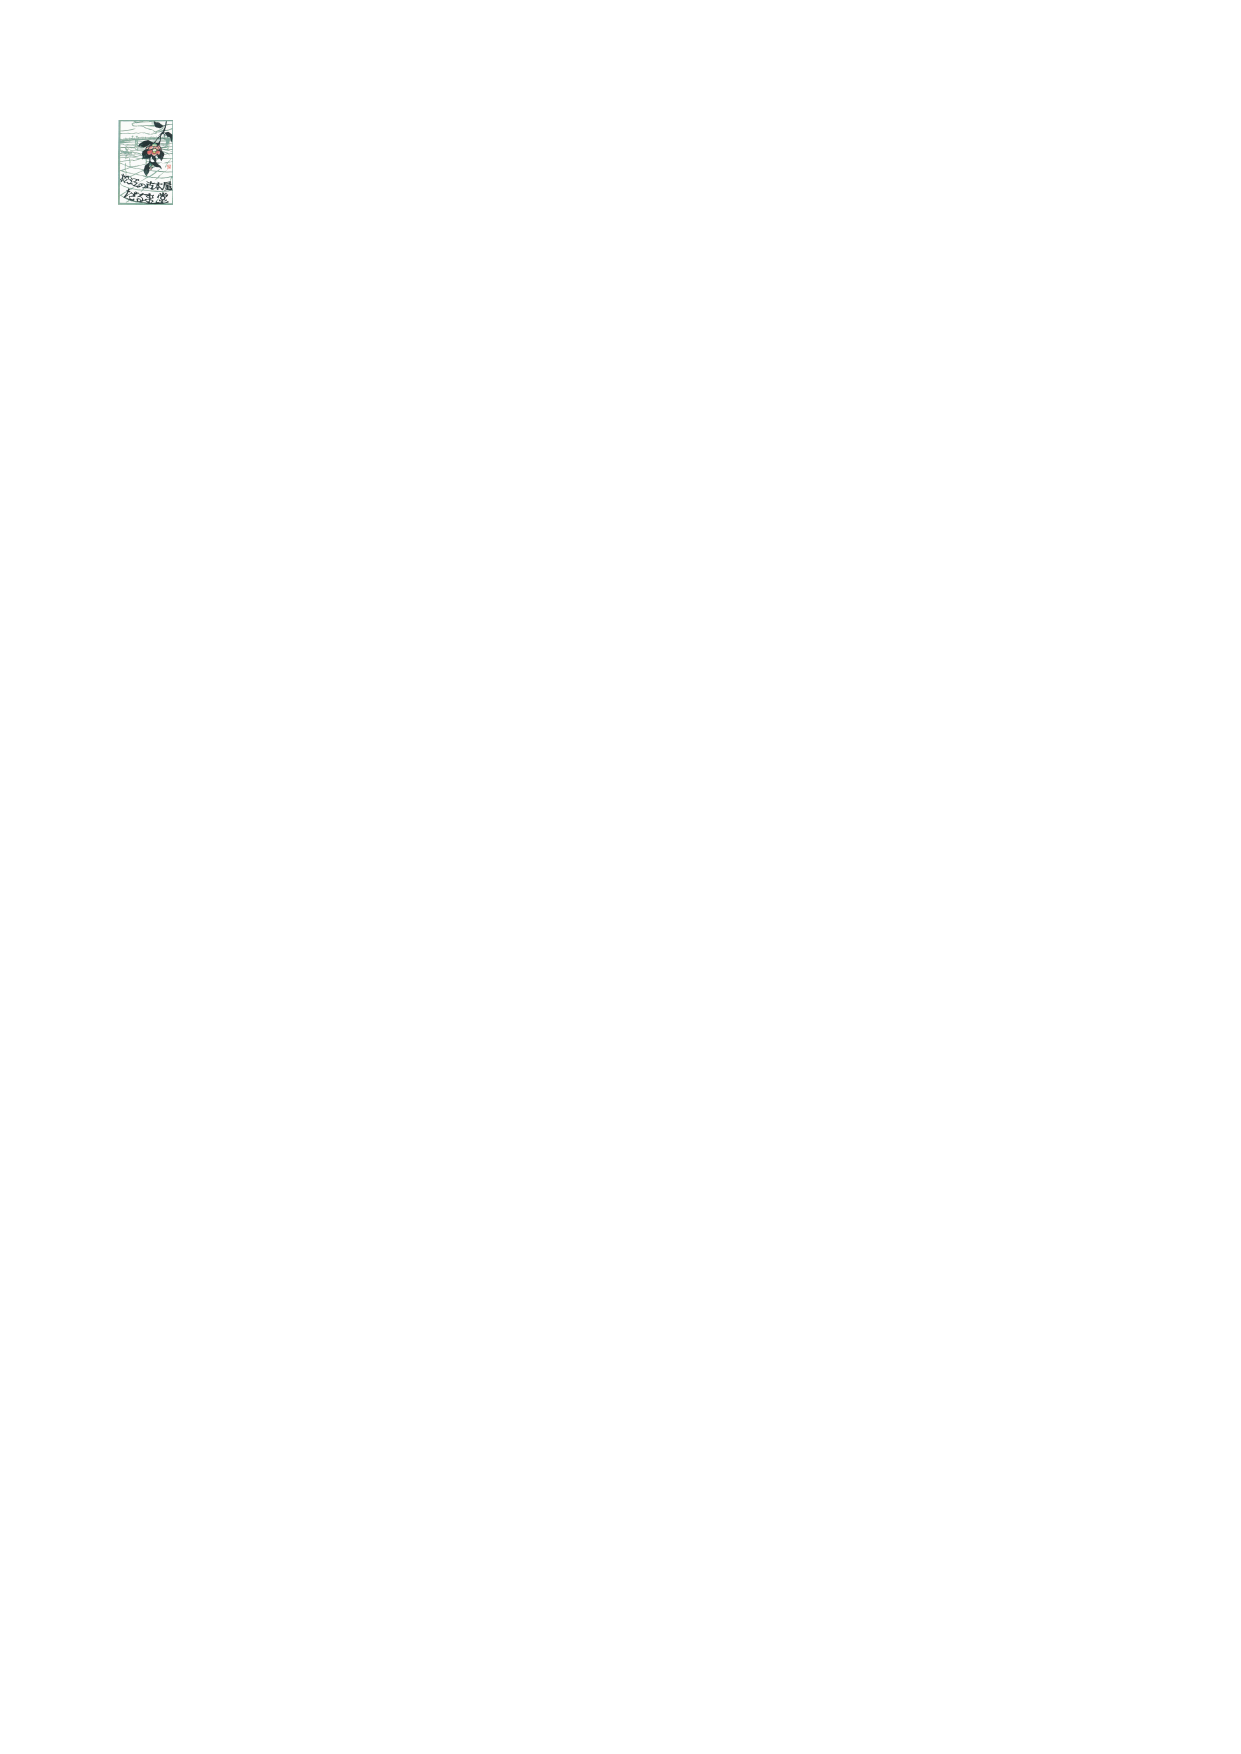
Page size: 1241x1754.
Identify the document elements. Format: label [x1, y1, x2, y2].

picture [118, 120, 173, 205]
